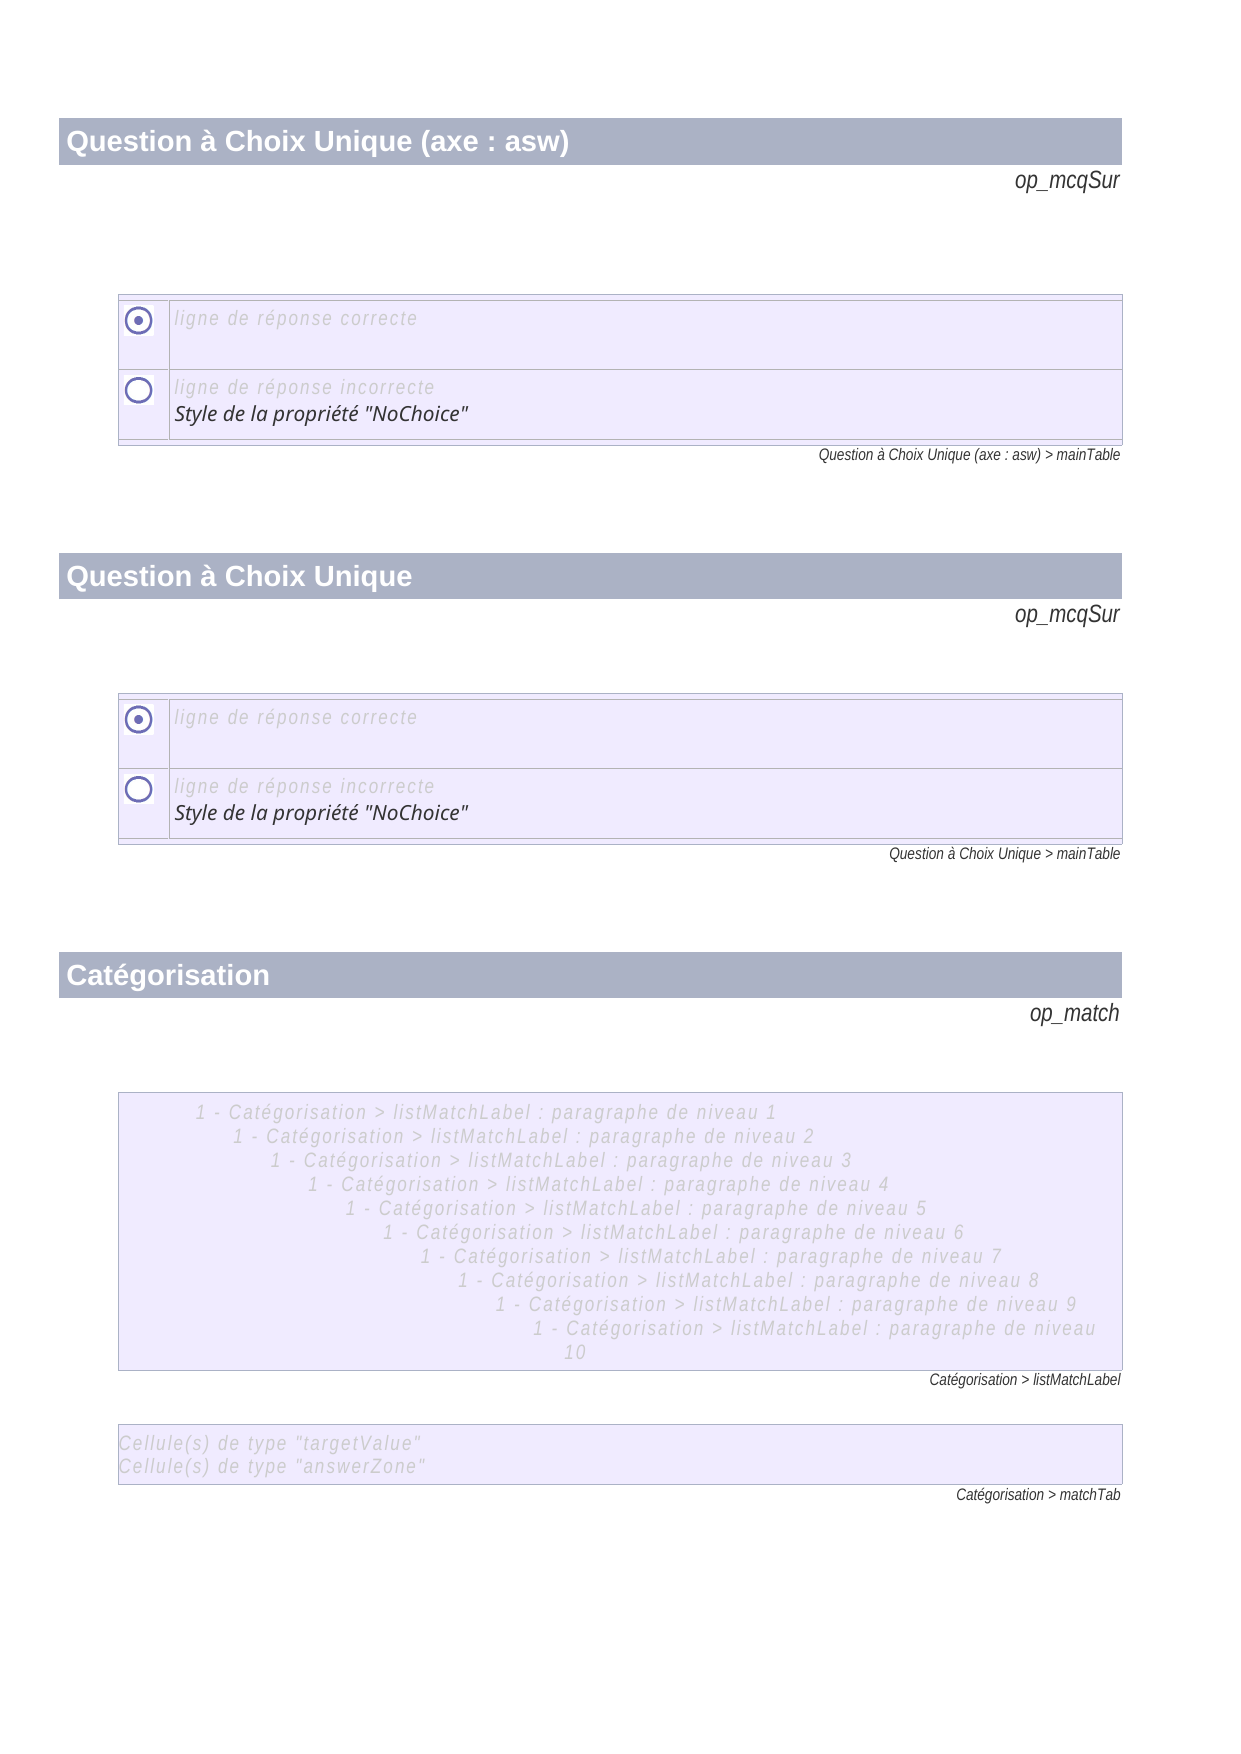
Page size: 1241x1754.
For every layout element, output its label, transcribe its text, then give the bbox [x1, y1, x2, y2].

table_header [119, 295, 1122, 300]
table_header [119, 301, 168, 369]
subtitle op_mcqSur [118, 165, 1122, 193]
title Question à Choix Unique (axe : asw) [60, 119, 1122, 164]
title Catégorisation > matchTab [118, 1485, 1122, 1503]
subtitle op_mcqSur [118, 599, 1122, 628]
title Question à Choix Unique (axe : asw) > mainTable [118, 446, 1122, 464]
table_header [119, 694, 1122, 699]
table_header Cellule(s) de type "targetValue" [119, 1430, 1122, 1454]
table_cell Cellule(s) de type "answerZone" [119, 1454, 1122, 1478]
table_cell [119, 370, 168, 439]
table_header [119, 1478, 1122, 1484]
table_header ligne de réponse correcte [170, 700, 1122, 768]
table_header [119, 440, 1122, 445]
title Question à Choix Unique > mainTable [118, 845, 1122, 863]
title Catégorisation > listMatchLabel [118, 1371, 1122, 1389]
table_cell [119, 769, 168, 838]
table_header Catégorisation > listMatchLabel : paragraphe de niveau 1 Catégorisation > listMatchLabel : paragraphe de niveau 2 Catégorisation > listMatchLabel : paragraphe de niveau 3 Catégorisation > listMatchLabel : paragraphe de niveau 4 Catégorisation > listMatchLabel : paragraphe de niveau 5 Catégorisation > listMatchLabel : paragraphe de niveau 6 Catégorisation > listMatchLabel : paragraphe de niveau 7 Catégorisation > listMatchLabel : paragraphe de niveau 8 Catégorisation > listMatchLabel : paragraphe de niveau 9 Catégorisation > listMatchLabel : paragraphe de niveau 10 [119, 1093, 1122, 1370]
table_header [119, 1425, 1122, 1430]
picture [123, 305, 154, 336]
table_cell ligne de réponse incorrecte Style de la propriété "NoChoice" [170, 370, 1122, 439]
title Question à Choix Unique [60, 554, 1122, 598]
subtitle op_match [118, 998, 1122, 1027]
picture [123, 375, 154, 405]
table_header ligne de réponse correcte [170, 301, 1122, 369]
picture [123, 774, 154, 804]
table_header [119, 839, 1122, 844]
table_cell ligne de réponse incorrecte Style de la propriété "NoChoice" [170, 769, 1122, 838]
table_header [119, 700, 168, 768]
picture [123, 704, 154, 735]
title Catégorisation [60, 953, 1122, 997]
